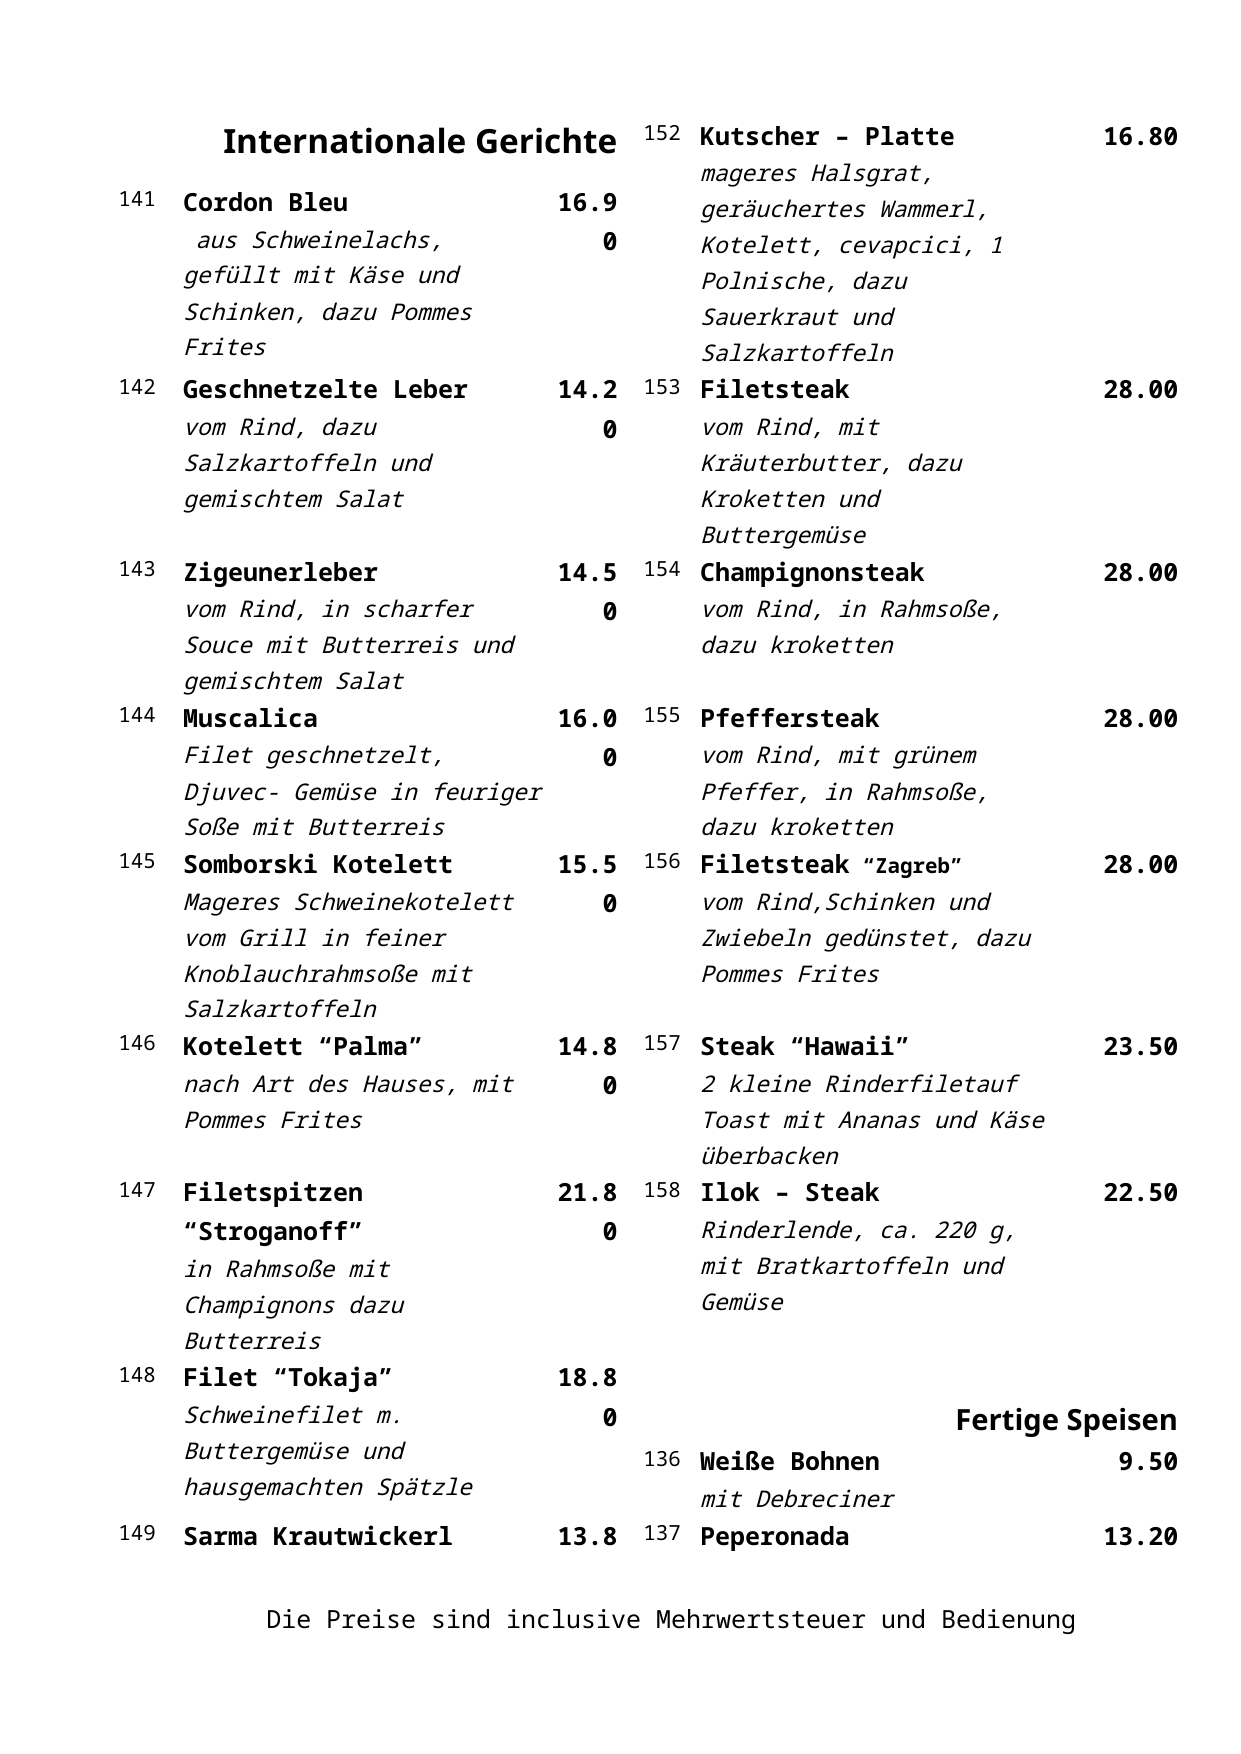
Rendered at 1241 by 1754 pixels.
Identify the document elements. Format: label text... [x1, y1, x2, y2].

table_cell [1178, 700, 1224, 846]
table_cell [1056, 1518, 1085, 1556]
table_cell 28.00 [1085, 372, 1178, 554]
table_cell 15.50 [546, 846, 617, 1028]
table_cell Fertige Speisen [618, 1360, 1178, 1444]
table_cell [1178, 1444, 1224, 1518]
table_cell [1056, 1444, 1085, 1518]
table_cell 142 [118, 372, 162, 554]
table_cell 136 [618, 1444, 681, 1518]
table_cell Sarma Krautwickerl [183, 1518, 546, 1556]
table_cell [681, 1518, 700, 1556]
table_cell 157 [618, 1029, 681, 1175]
table_cell [1178, 846, 1224, 1028]
table_cell Ilok – Steak Rinderlende, ca. 220 g, mit Bratkartoffeln und Gemüse [700, 1175, 1056, 1360]
table_cell [681, 554, 700, 700]
table_cell [681, 1444, 700, 1518]
table_cell [618, 184, 681, 372]
table_cell 16.00 [546, 700, 617, 846]
table_cell Somborski Kotelett Mageres Schweinekotelett vom Grill in feiner Knoblauchrahmsoße mit Salzkartoffeln [183, 846, 546, 1028]
table_cell 13.20 [1085, 1518, 1178, 1556]
table_cell [681, 1175, 700, 1360]
table_cell Kotelett “Palma” nach Art des Hauses, mit Pommes Frites [183, 1029, 546, 1175]
table_cell 14.20 [546, 372, 617, 554]
table_cell 148 [118, 1360, 162, 1518]
table_cell 158 [618, 1175, 681, 1360]
table_cell [1056, 1175, 1085, 1360]
table_cell [681, 372, 700, 554]
table_cell 9.50 [1085, 1444, 1178, 1518]
table_cell Steak “Hawaii” 2 kleine Rinderfiletauf Toast mit Ananas und Käse überbacken [700, 1029, 1056, 1175]
table_cell [162, 1175, 183, 1360]
table_header [681, 118, 700, 184]
table_cell Filetspitzen “Stroganoff” in Rahmsoße mit Champignons dazu Butterreis [183, 1175, 546, 1360]
table_cell [162, 1360, 183, 1518]
table_cell 156 [618, 846, 681, 1028]
table_cell [1178, 1029, 1224, 1175]
table_cell Champignonsteak vom Rind, in Rahmsoße, dazu kroketten [700, 554, 1056, 700]
table_cell [1178, 554, 1224, 700]
table_cell 23.50 [1085, 1029, 1178, 1175]
table_cell [162, 700, 183, 846]
table_cell 14.80 [546, 1029, 617, 1175]
table_cell [1056, 372, 1085, 554]
table_cell Peperonada [700, 1518, 1056, 1556]
table_cell Filetsteak “Zagreb” vom Rind,Schinken und Zwiebeln gedünstet, dazu Pommes Frites [700, 846, 1056, 1028]
table_cell 143 [118, 554, 162, 700]
table_cell [162, 372, 183, 554]
table_cell [162, 846, 183, 1028]
table_header Kutscher – Platte mageres Halsgrat, geräuchertes Wammerl, Kotelett, cevapcici, 1 Polnische, dazu Sauerkraut und Salzkartoffeln [700, 118, 1056, 372]
table_cell 21.80 [546, 1175, 617, 1360]
table_cell 22.50 [1085, 1175, 1178, 1360]
table_cell 146 [118, 1029, 162, 1175]
table_cell 13.8 [546, 1518, 617, 1556]
table_cell [1056, 700, 1085, 846]
table_cell 147 [118, 1175, 162, 1360]
table_cell [1178, 1518, 1224, 1556]
table_cell 28.00 [1085, 700, 1178, 846]
table_cell [1178, 1360, 1224, 1444]
table_cell [162, 1518, 183, 1556]
table_cell [1178, 1175, 1224, 1360]
table_cell [1056, 554, 1085, 700]
table_cell Zigeunerleber vom Rind, in scharfer Souce mit Butterreis und gemischtem Salat [183, 554, 546, 700]
table_cell [162, 184, 183, 372]
table_cell [1178, 372, 1224, 554]
table_cell 28.00 [1085, 554, 1178, 700]
table_cell 155 [618, 700, 681, 846]
table_cell 154 [618, 554, 681, 700]
table_cell 14.50 [546, 554, 617, 700]
table_cell [1056, 1029, 1085, 1175]
table_cell 145 [118, 846, 162, 1028]
table_header 16.80 [1085, 118, 1178, 372]
table_header [1056, 118, 1085, 372]
table_cell Filet “Tokaja” Schweinefilet m. Buttergemüse und hausgemachten Spätzle [183, 1360, 546, 1518]
table_cell [162, 1029, 183, 1175]
table_cell [681, 700, 700, 846]
table_cell 137 [618, 1518, 681, 1556]
table_cell 153 [618, 372, 681, 554]
table_cell Filetsteak vom Rind, mit Kräuterbutter, dazu Kroketten und Buttergemüse [700, 372, 1056, 554]
table_cell Weiße Bohnen mit Debreciner [700, 1444, 1056, 1518]
table_cell 18.80 [546, 1360, 617, 1518]
table_cell Pfeffersteak vom Rind, mit grünem Pfeffer, in Rahmsoße, dazu kroketten [700, 700, 1056, 846]
table_cell 28.00 [1085, 846, 1178, 1028]
table_cell 16.90 [546, 184, 617, 372]
table_header 152 [618, 118, 681, 184]
table_cell [162, 554, 183, 700]
table_cell 144 [118, 700, 162, 846]
table_cell [1056, 846, 1085, 1028]
table_cell [681, 184, 700, 372]
table_header Internationale Gerichte [118, 118, 617, 184]
table_cell Geschnetzelte Leber vom Rind, dazu Salzkartoffeln und gemischtem Salat [183, 372, 546, 554]
table_header [1178, 118, 1224, 372]
table_cell [681, 1029, 700, 1175]
table_cell 149 [118, 1518, 162, 1556]
table_cell 141 [118, 184, 162, 372]
table_cell Muscalica Filet geschnetzelt, Djuvec- Gemüse in feuriger Soße mit Butterreis [183, 700, 546, 846]
table_cell [681, 846, 700, 1028]
table_cell Cordon Bleu aus Schweinelachs, gefüllt mit Käse und Schinken, dazu Pommes Frites [183, 184, 546, 372]
